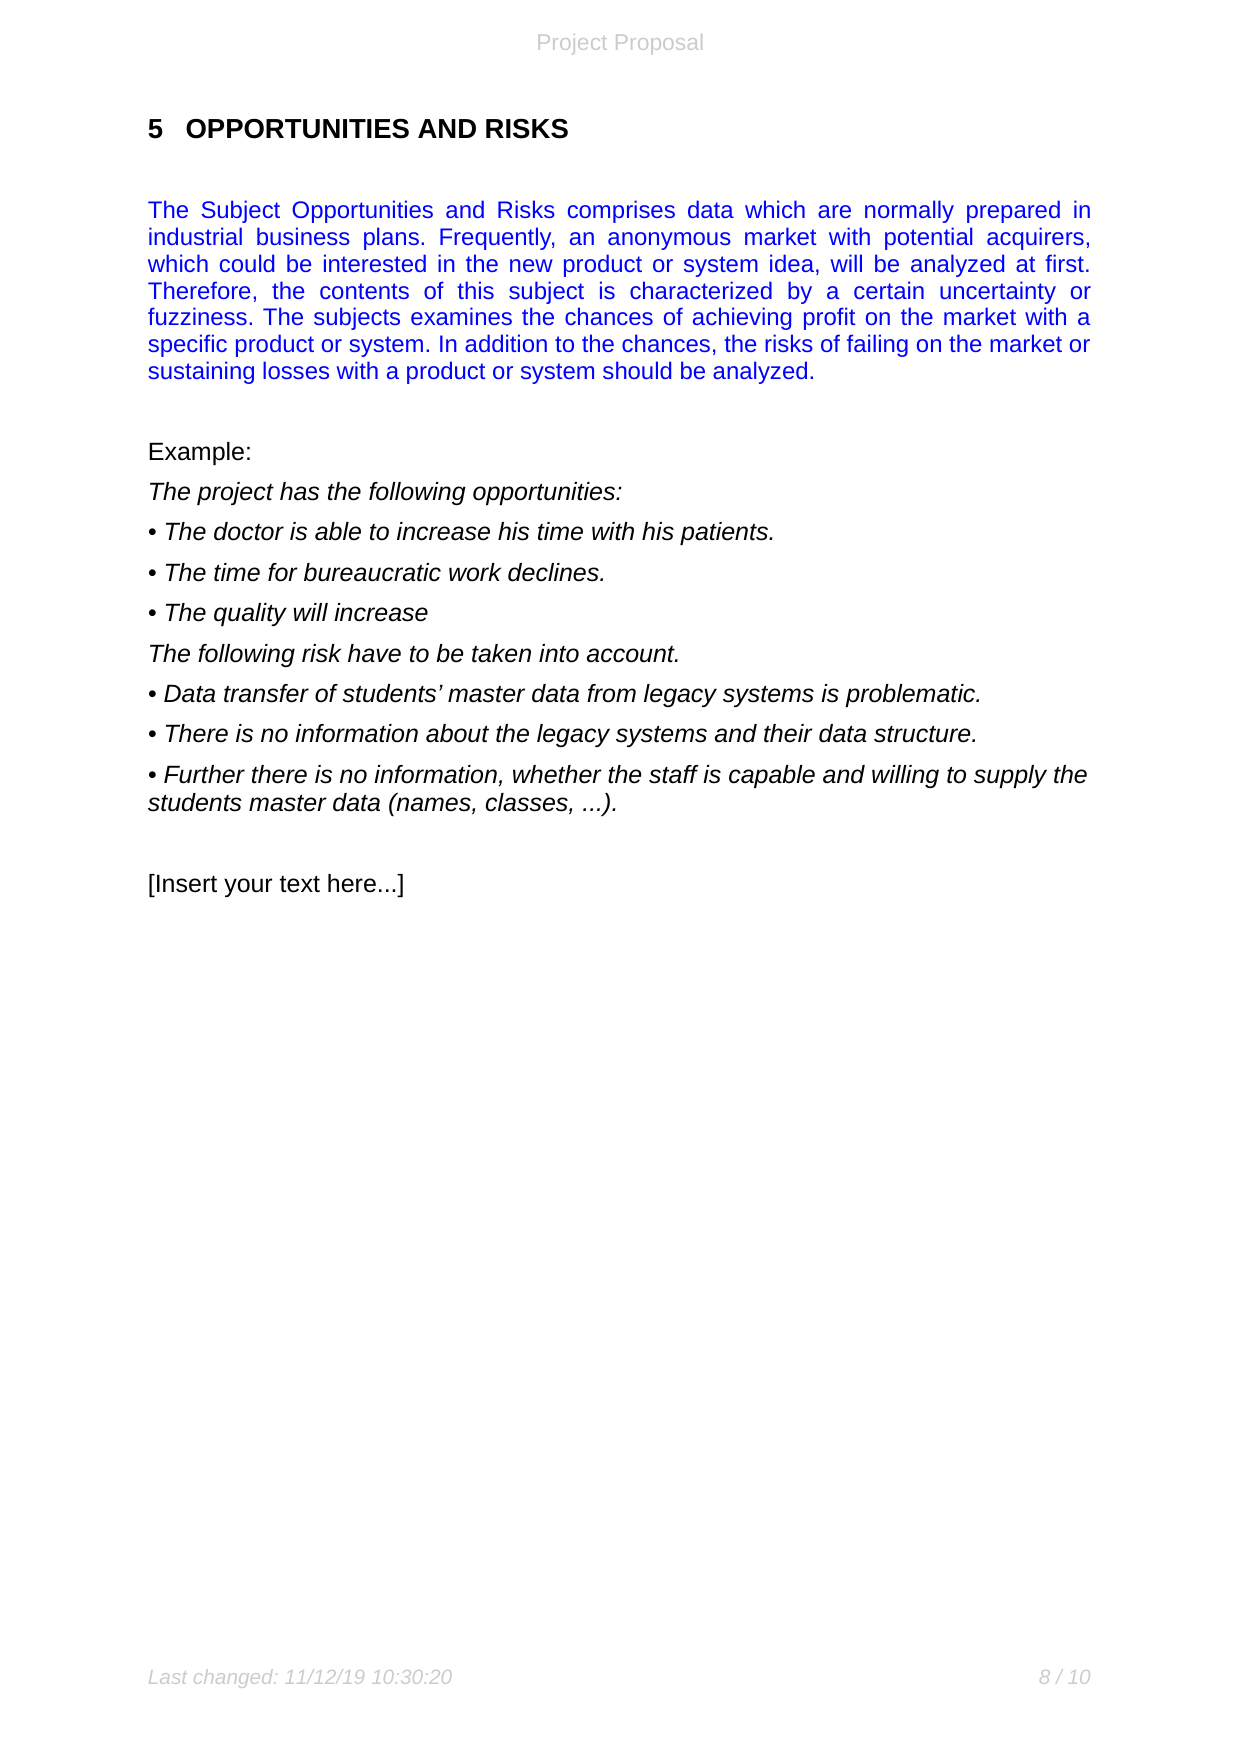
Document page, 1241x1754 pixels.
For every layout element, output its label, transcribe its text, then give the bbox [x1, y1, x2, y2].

text • The time for bureaucratic work declines. [148, 559, 1093, 587]
text • Data transfer of students’ master data from legacy systems is problematic. [148, 680, 1093, 708]
text • Further there is no information, whether the staff is capable and willing to supply the students master data (names, classes, ...). [148, 761, 1093, 817]
text Example: [148, 437, 1093, 465]
text • There is no information about the legacy systems and their data structure. [148, 720, 1093, 748]
text • The quality will increase [148, 599, 1093, 627]
text The Subject Opportunities and Risks comprises data which are normally prepared in industrial business plans. Frequently, an anonymous market with potential acquirers, which could be interested in the new product or system idea, will be analyzed at first. Therefore, the contents of this subject is characterized by a certain uncertainty or fuzziness. The subjects examines the chances of achieving profit on the market with a specific product or system. In addition to the chances, the risks of failing on the market or sustaining losses with a product or system should be analyzed. [148, 197, 1093, 384]
text The project has the following opportunities: [148, 478, 1093, 506]
text The following risk have to be taken into account. [148, 639, 1093, 667]
text [Insert your text here...] [148, 869, 1093, 897]
subtitle Opportunities and Risks [148, 113, 1093, 144]
text • The doctor is able to increase his time with his patients. [148, 518, 1093, 546]
